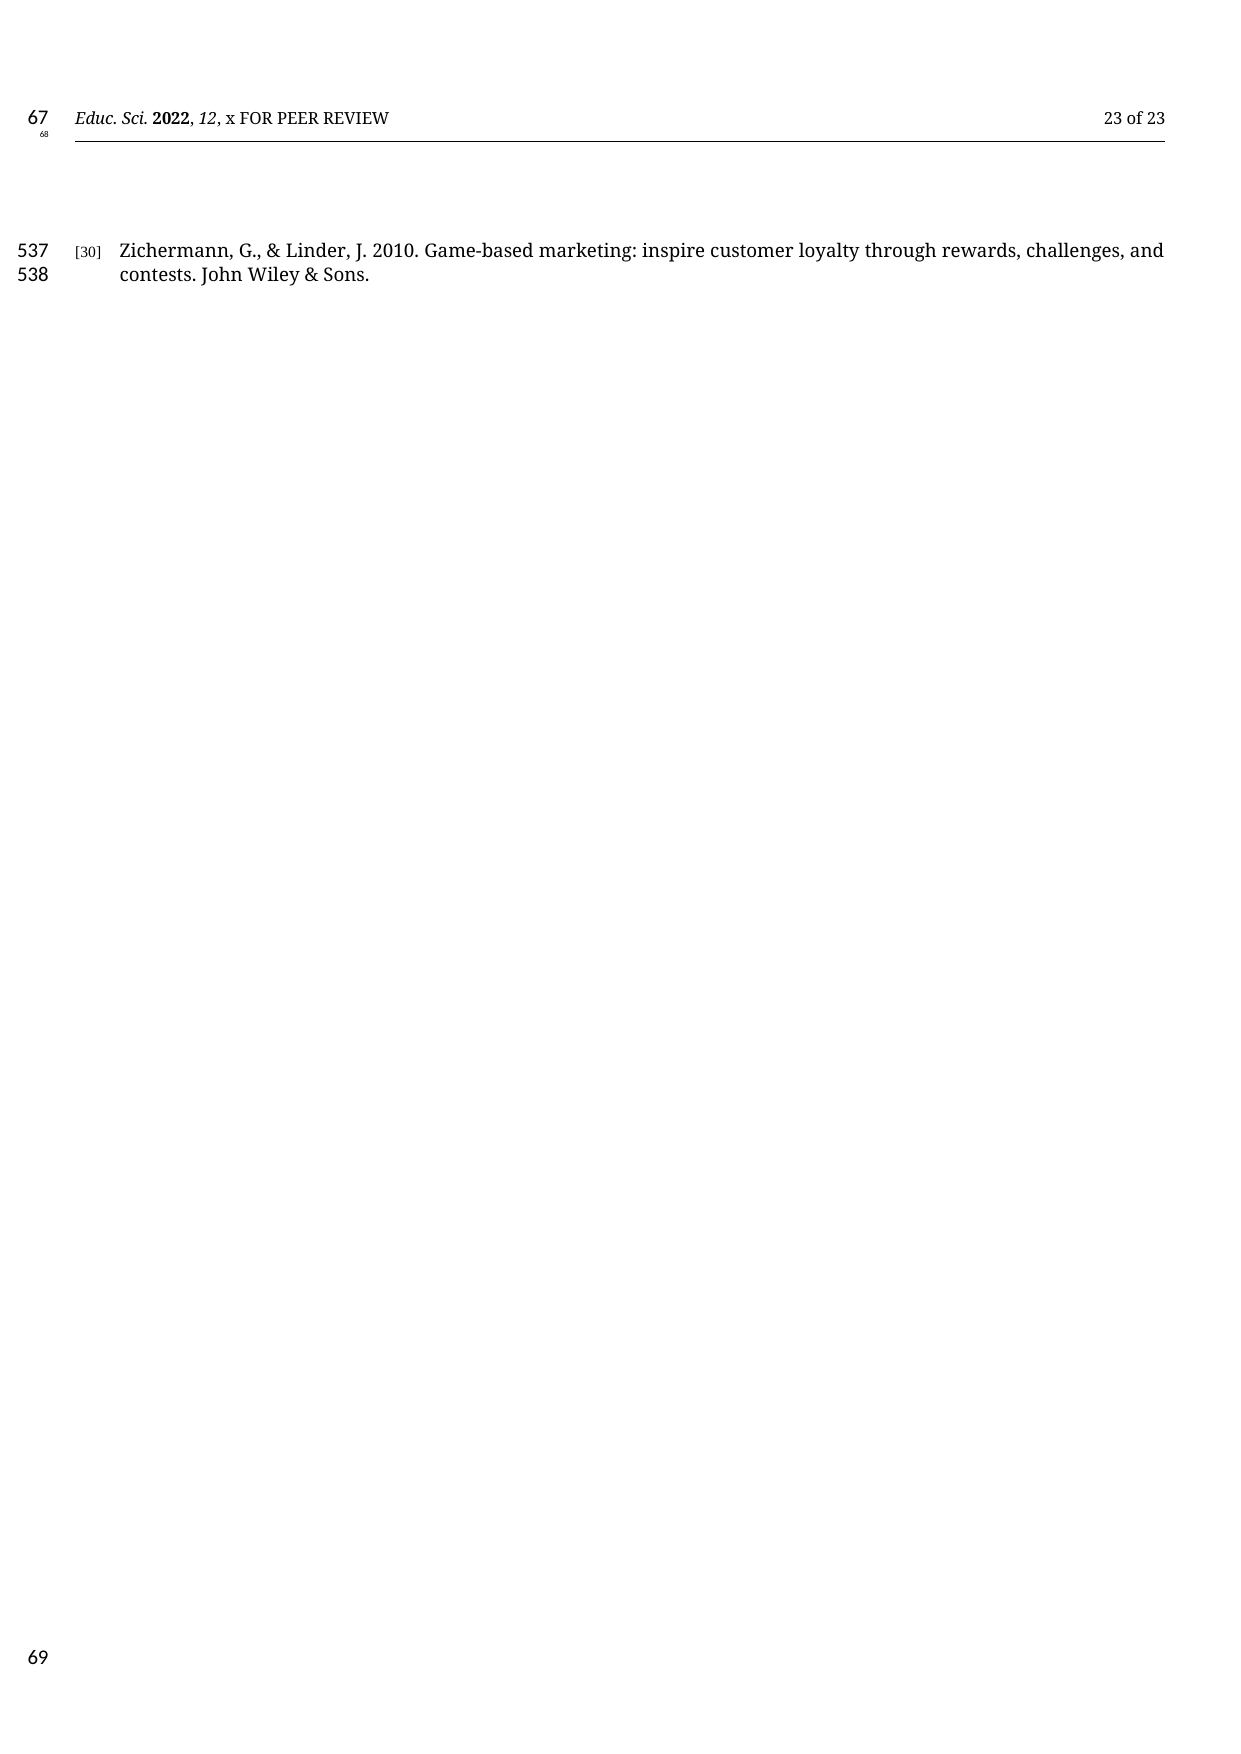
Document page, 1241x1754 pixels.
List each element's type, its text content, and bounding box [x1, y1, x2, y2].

list Zichermann, G., & Linder, J. 2010. Game-based marketing: inspire customer loyalty through rewards, challenges, and contests. John Wiley & Sons. [75, 238, 1165, 287]
